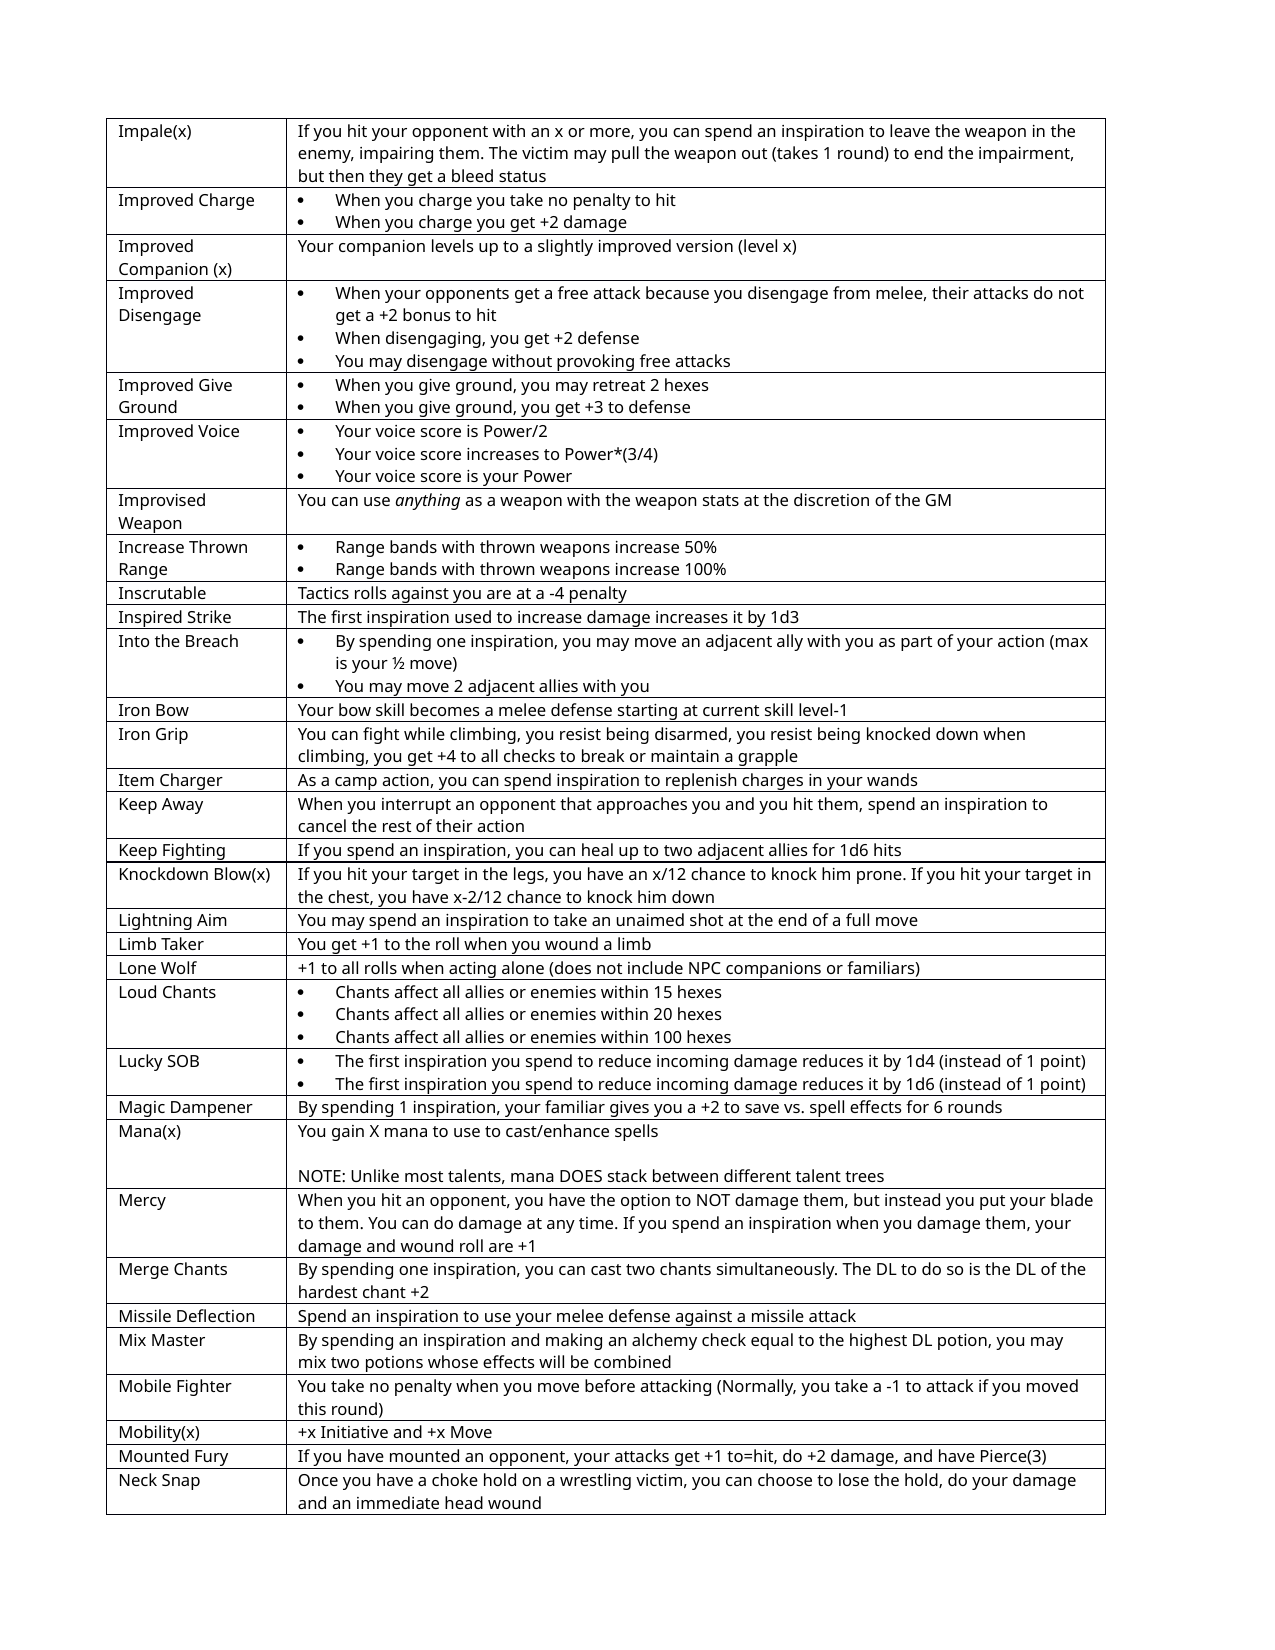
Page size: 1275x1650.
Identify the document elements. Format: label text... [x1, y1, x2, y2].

table_cell Mana(x) [107, 1120, 286, 1188]
table_cell Your bow skill becomes a melee defense starting at current skill level-1 [287, 698, 1105, 721]
table_cell Keep Fighting [107, 839, 286, 861]
table_cell You get +1 to the roll when you wound a limb [287, 933, 1105, 955]
table_cell Improved Disengage [107, 281, 286, 372]
table_cell By spending one inspiration, you can cast two chants simultaneously. The DL to do so is the DL of the hardest chant +2 [287, 1258, 1105, 1303]
table_cell Improved Charge [107, 188, 286, 234]
table_cell You may spend an inspiration to take an unaimed shot at the end of a full move [287, 909, 1105, 932]
table_cell Improved Voice [107, 420, 286, 488]
table_cell Neck Snap [107, 1469, 286, 1514]
table_cell You take no penalty when you move before attacking (Normally, you take a -1 to attack if you moved this round) [287, 1375, 1105, 1420]
table_cell Mobile Fighter [107, 1375, 286, 1420]
table_cell Tactics rolls against you are at a -4 penalty [287, 582, 1105, 604]
table_cell If you have mounted an opponent, your attacks get +1 to=hit, do +2 damage, and have Pierce(3) [287, 1445, 1105, 1467]
table_cell Spend an inspiration to use your melee defense against a missile attack [287, 1304, 1105, 1327]
table_cell Improved Companion (x) [107, 235, 286, 280]
table_cell When you charge you take no penalty to hit When you charge you get +2 damage [287, 188, 1105, 234]
table_cell When your opponents get a free attack because you disengage from melee, their attacks do not get a +2 bonus to hit When disengaging, you get +2 defense You may disengage without provoking free attacks [287, 281, 1105, 372]
table_cell Chants affect all allies or enemies within 15 hexes Chants affect all allies or enemies within 20 hexes Chants affect all allies or enemies within 100 hexes [287, 980, 1105, 1048]
table_cell You gain X mana to use to cast/enhance spells NOTE: Unlike most talents, mana DOES stack between different talent trees [287, 1120, 1105, 1188]
table_cell If you hit your target in the legs, you have an x/12 chance to knock him prone. If you hit your target in the chest, you have x-2/12 chance to knock him down [287, 863, 1105, 908]
table_cell Magic Dampener [107, 1096, 286, 1118]
table_cell Keep Away [107, 792, 286, 838]
table_cell Improvised Weapon [107, 489, 286, 534]
table_cell Knockdown Blow(x) [107, 863, 286, 908]
table_cell Increase Thrown Range [107, 535, 286, 581]
table_cell Mix Master [107, 1328, 286, 1373]
table_cell Improved Give Ground [107, 373, 286, 418]
table_cell Mobility(x) [107, 1421, 286, 1444]
table_cell Mercy [107, 1189, 286, 1257]
table_cell If you hit your opponent with an x or more, you can spend an inspiration to leave the weapon in the enemy, impairing them. The victim may pull the weapon out (takes 1 round) to end the impairment, but then they get a bleed status [287, 119, 1105, 187]
table_cell By spending 1 inspiration, your familiar gives you a +2 to save vs. spell effects for 6 rounds [287, 1096, 1105, 1118]
table_cell Iron Grip [107, 722, 286, 767]
table_cell You can fight while climbing, you resist being disarmed, you resist being knocked down when climbing, you get +4 to all checks to break or maintain a grapple [287, 722, 1105, 767]
table_cell By spending one inspiration, you may move an adjacent ally with you as part of your action (max is your ½ move) You may move 2 adjacent allies with you [287, 629, 1105, 697]
table_cell +x Initiative and +x Move [287, 1421, 1105, 1444]
table_cell By spending an inspiration and making an alchemy check equal to the highest DL potion, you may mix two potions whose effects will be combined [287, 1328, 1105, 1373]
table_cell +1 to all rolls when acting alone (does not include NPC companions or familiars) [287, 956, 1105, 979]
table_cell Into the Breach [107, 629, 286, 697]
table_cell Lightning Aim [107, 909, 286, 932]
table_cell Merge Chants [107, 1258, 286, 1303]
table_cell Mounted Fury [107, 1445, 286, 1467]
table_cell Item Charger [107, 769, 286, 791]
table_cell Lone Wolf [107, 956, 286, 979]
table_cell When you interrupt an opponent that approaches you and you hit them, spend an inspiration to cancel the rest of their action [287, 792, 1105, 838]
table_cell Loud Chants [107, 980, 286, 1048]
table_cell Your companion levels up to a slightly improved version (level x) [287, 235, 1105, 280]
table_cell The first inspiration used to increase damage increases it by 1d3 [287, 605, 1105, 628]
table_cell The first inspiration you spend to reduce incoming damage reduces it by 1d4 (instead of 1 point) The first inspiration you spend to reduce incoming damage reduces it by 1d6 (instead of 1 point) [287, 1049, 1105, 1095]
table_cell Impale(x) [107, 119, 286, 187]
table_cell If you spend an inspiration, you can heal up to two adjacent allies for 1d6 hits [287, 839, 1105, 861]
table_cell When you give ground, you may retreat 2 hexes When you give ground, you get +3 to defense [287, 373, 1105, 418]
table_cell You can use anything as a weapon with the weapon stats at the discretion of the GM [287, 489, 1105, 534]
table_cell Lucky SOB [107, 1049, 286, 1095]
table_cell As a camp action, you can spend inspiration to replenish charges in your wands [287, 769, 1105, 791]
table_cell Once you have a choke hold on a wrestling victim, you can choose to lose the hold, do your damage and an immediate head wound [287, 1469, 1105, 1514]
table_cell Inspired Strike [107, 605, 286, 628]
table_cell Inscrutable [107, 582, 286, 604]
table_cell Iron Bow [107, 698, 286, 721]
table_cell When you hit an opponent, you have the option to NOT damage them, but instead you put your blade to them. You can do damage at any time. If you spend an inspiration when you damage them, your damage and wound roll are +1 [287, 1189, 1105, 1257]
table_cell Range bands with thrown weapons increase 50% Range bands with thrown weapons increase 100% [287, 535, 1105, 581]
table_cell Limb Taker [107, 933, 286, 955]
table_cell Your voice score is Power/2 Your voice score increases to Power*(3/4) Your voice score is your Power [287, 420, 1105, 488]
table_cell Missile Deflection [107, 1304, 286, 1327]
